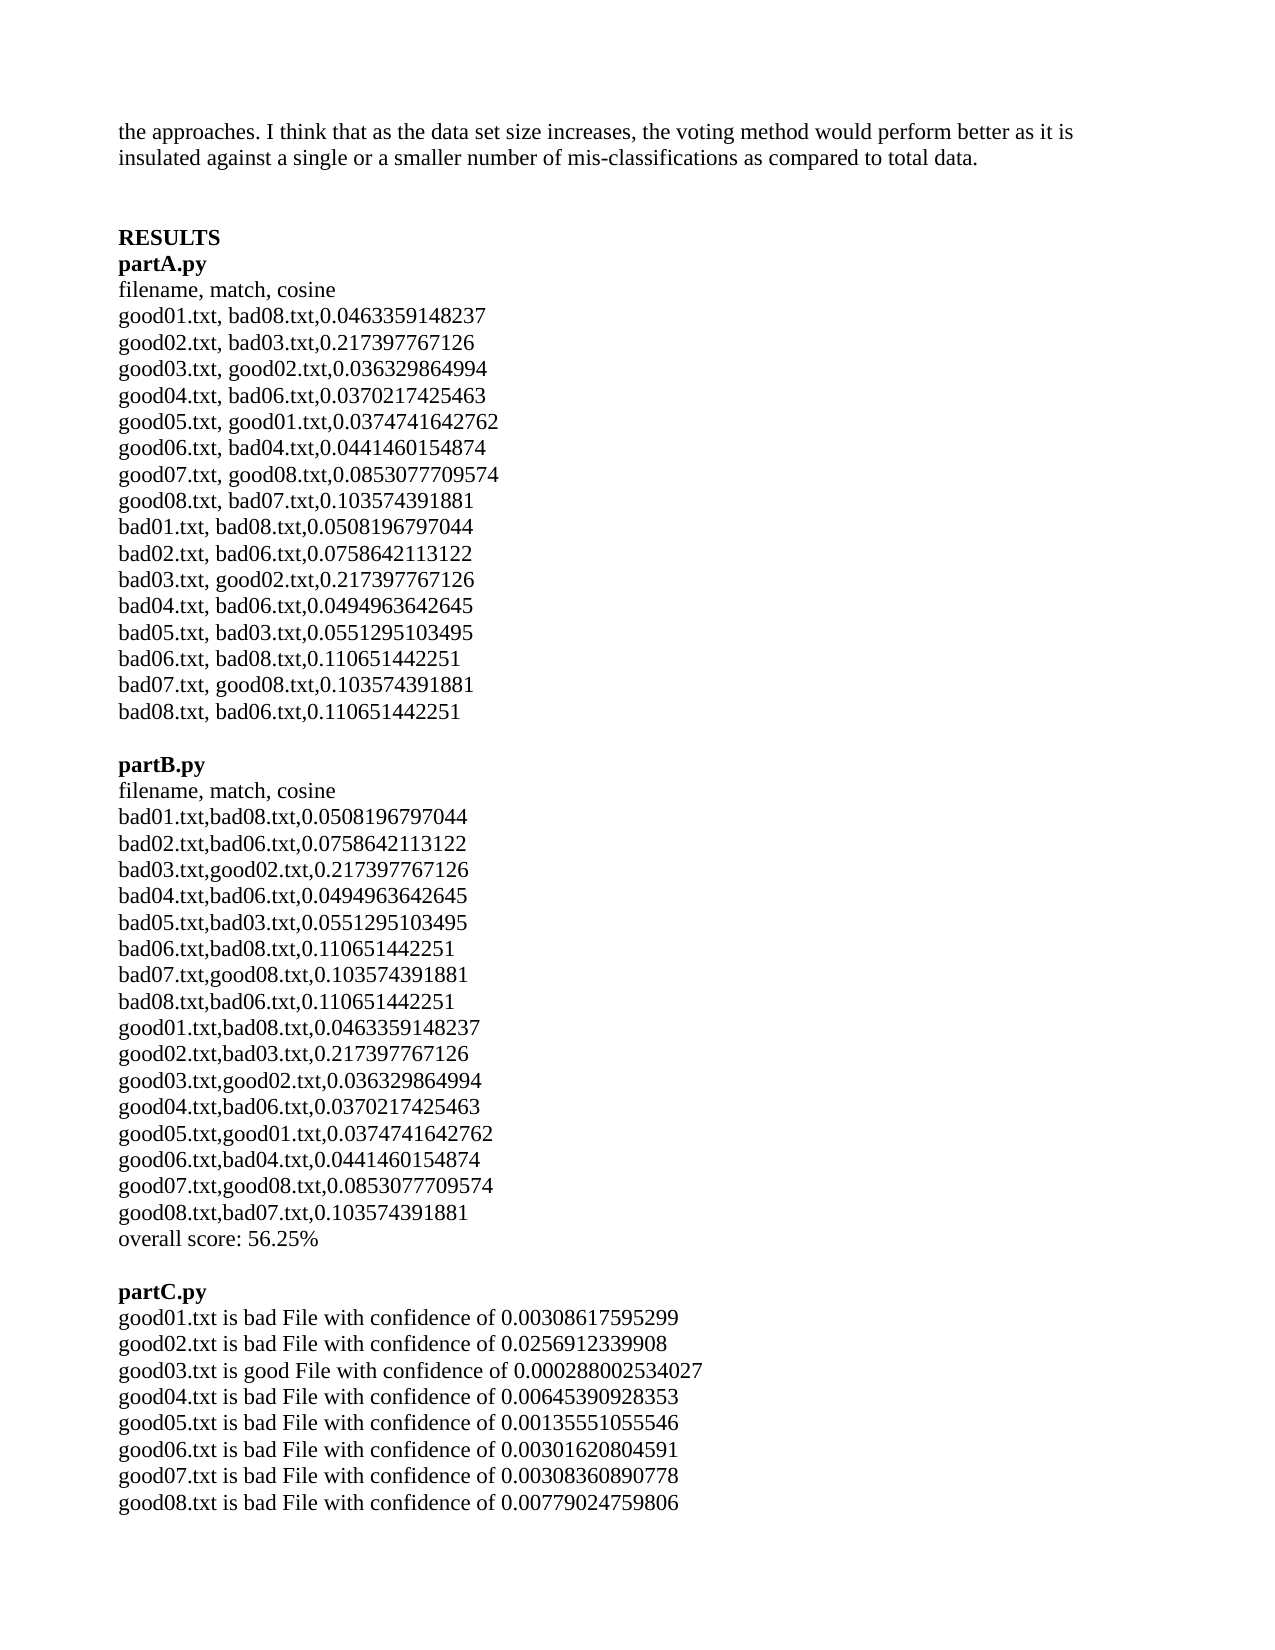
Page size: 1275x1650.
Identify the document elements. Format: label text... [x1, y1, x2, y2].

text filename, match, cosine [118, 276, 1157, 303]
text bad08.txt,bad06.txt,0.110651442251 [118, 988, 1157, 1014]
text bad01.txt, bad08.txt,0.0508196797044 [118, 513, 1157, 540]
text overall score: 56.25% [118, 1225, 1157, 1251]
text good01.txt, bad08.txt,0.0463359148237 [118, 303, 1157, 329]
text partB.py [118, 751, 1157, 777]
text good06.txt,bad04.txt,0.0441460154874 [118, 1146, 1157, 1172]
text good02.txt, bad03.txt,0.217397767126 [118, 329, 1157, 355]
text bad04.txt,bad06.txt,0.0494963642645 [118, 882, 1157, 909]
text bad05.txt,bad03.txt,0.0551295103495 [118, 909, 1157, 935]
text bad07.txt,good08.txt,0.103574391881 [118, 961, 1157, 988]
text good04.txt is bad File with confidence of 0.00645390928353 [118, 1383, 1157, 1409]
text bad07.txt, good08.txt,0.103574391881 [118, 672, 1157, 698]
text good08.txt is bad File with confidence of 0.00779024759806 [118, 1488, 1157, 1515]
text filename, match, cosine [118, 777, 1157, 803]
text good05.txt is bad File with confidence of 0.00135551055546 [118, 1409, 1157, 1436]
text good03.txt, good02.txt,0.036329864994 [118, 355, 1157, 382]
text bad02.txt,bad06.txt,0.0758642113122 [118, 830, 1157, 856]
text good03.txt is good File with confidence of 0.000288002534027 [118, 1357, 1157, 1383]
text bad08.txt, bad06.txt,0.110651442251 [118, 698, 1157, 724]
text good01.txt is bad File with confidence of 0.00308617595299 [118, 1304, 1157, 1330]
text bad06.txt,bad08.txt,0.110651442251 [118, 935, 1157, 961]
text good05.txt,good01.txt,0.0374741642762 [118, 1119, 1157, 1146]
text good01.txt,bad08.txt,0.0463359148237 [118, 1014, 1157, 1041]
text good07.txt,good08.txt,0.0853077709574 [118, 1172, 1157, 1199]
text bad05.txt, bad03.txt,0.0551295103495 [118, 619, 1157, 645]
text good05.txt, good01.txt,0.0374741642762 [118, 408, 1157, 434]
text bad03.txt, good02.txt,0.217397767126 [118, 566, 1157, 592]
text good06.txt, bad04.txt,0.0441460154874 [118, 434, 1157, 461]
text bad06.txt, bad08.txt,0.110651442251 [118, 645, 1157, 672]
text good06.txt is bad File with confidence of 0.00301620804591 [118, 1436, 1157, 1462]
text good08.txt,bad07.txt,0.103574391881 [118, 1199, 1157, 1225]
text good04.txt, bad06.txt,0.0370217425463 [118, 382, 1157, 408]
text good03.txt,good02.txt,0.036329864994 [118, 1067, 1157, 1093]
text good04.txt,bad06.txt,0.0370217425463 [118, 1093, 1157, 1119]
text good02.txt is bad File with confidence of 0.0256912339908 [118, 1330, 1157, 1357]
text partA.py [118, 250, 1157, 276]
text good02.txt,bad03.txt,0.217397767126 [118, 1041, 1157, 1067]
text bad02.txt, bad06.txt,0.0758642113122 [118, 540, 1157, 566]
text bad01.txt,bad08.txt,0.0508196797044 [118, 803, 1157, 830]
text good07.txt is bad File with confidence of 0.00308360890778 [118, 1462, 1157, 1488]
text bad03.txt,good02.txt,0.217397767126 [118, 856, 1157, 882]
text good07.txt, good08.txt,0.0853077709574 [118, 461, 1157, 487]
text the approaches. I think that as the data set size increases, the voting method would perform better as it is insulated against a single or a smaller number of mis-classifications as compared to total data. [118, 118, 1157, 171]
text bad04.txt, bad06.txt,0.0494963642645 [118, 592, 1157, 619]
text good08.txt, bad07.txt,0.103574391881 [118, 487, 1157, 513]
text RESULTS [118, 223, 1157, 250]
text partC.py [118, 1278, 1157, 1304]
